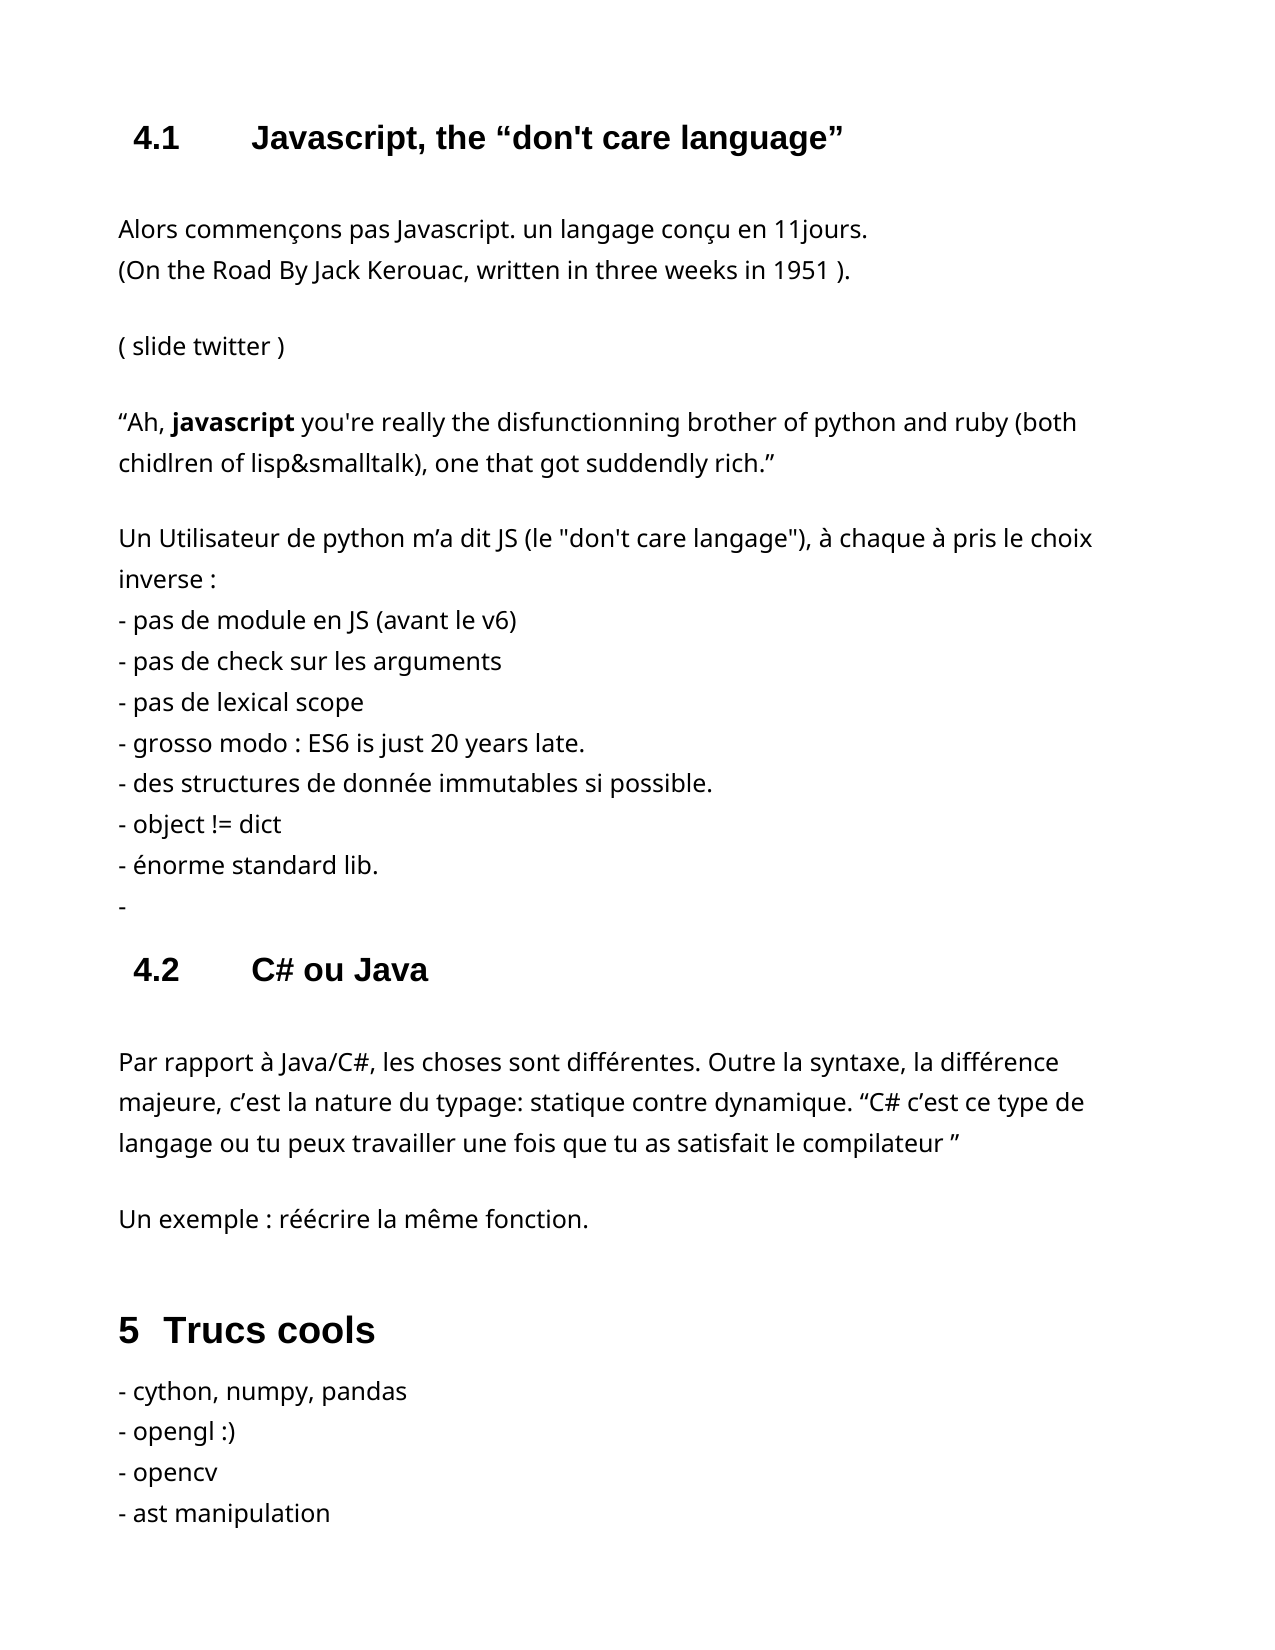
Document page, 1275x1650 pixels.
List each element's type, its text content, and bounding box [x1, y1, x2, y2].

text Un Utilisateur de python m’a dit JS (le "don't care langage"), à chaque à pris le choix inverse : [118, 521, 1157, 596]
subtitle Trucs cools [118, 1308, 1157, 1352]
text - pas de lexical scope [118, 684, 1157, 718]
text - ast manipulation [118, 1496, 1157, 1530]
text - object != dict [118, 807, 1157, 841]
text ( slide twitter ) [118, 329, 1157, 363]
text - grosso modo : ES6 is just 20 years late. [118, 725, 1157, 759]
subtitle C# ou Java [133, 950, 1157, 989]
text “Ah, javascript you're really the disfunctionning brother of python and ruby (both chidlren of lisp&smalltalk), one that got suddendly rich.” [118, 404, 1157, 479]
text - cython, numpy, pandas [118, 1373, 1157, 1407]
text - pas de check sur les arguments [118, 644, 1157, 678]
text - [118, 889, 1157, 923]
text - pas de module en JS (avant le v6) [118, 603, 1157, 637]
text - opencv [118, 1455, 1157, 1489]
text - énorme standard lib. [118, 848, 1157, 882]
text Un exemple : réécrire la même fonction. [118, 1202, 1157, 1236]
text - des structures de donnée immutables si possible. [118, 766, 1157, 800]
text Par rapport à Java/C#, les choses sont différentes. Outre la syntaxe, la différence majeure, c’est la nature du typage: statique contre dynamique. “C# c’est ce type de langage ou tu peux travailler une fois que tu as satisfait le compilateur ” [118, 1044, 1157, 1160]
text (On the Road By Jack Kerouac, written in three weeks in 1951 ). [118, 253, 1157, 287]
text - opengl :) [118, 1414, 1157, 1448]
subtitle Javascript, the “don't care language” [133, 118, 1157, 157]
text Alors commençons pas Javascript. un langage conçu en 11jours. [118, 212, 1157, 246]
